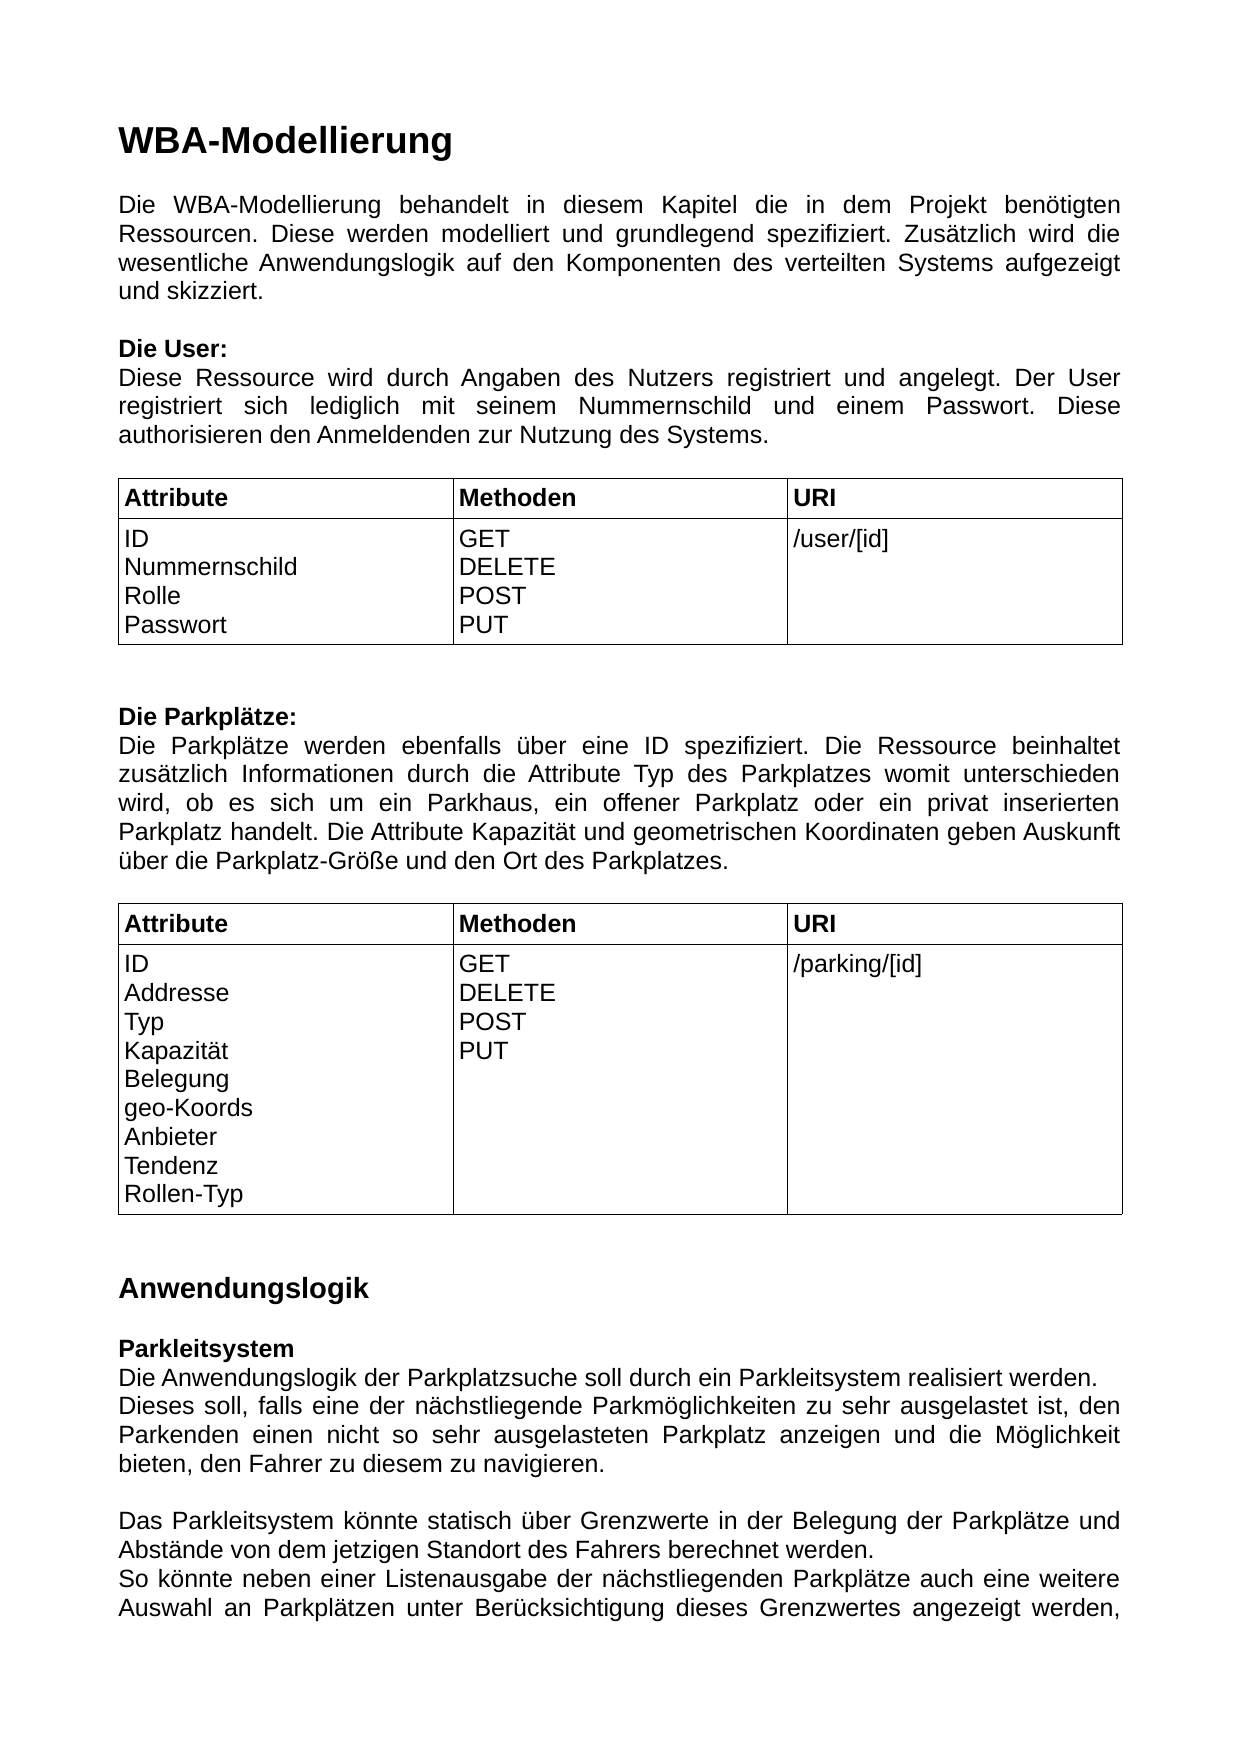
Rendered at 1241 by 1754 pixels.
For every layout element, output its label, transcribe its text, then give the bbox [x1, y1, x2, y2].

text Die WBA-Modellierung behandelt in diesem Kapitel die in dem Projekt benötigten Ressourcen. Diese werden modelliert und grundlegend spezifiziert. Zusätzlich wird die wesentliche Anwendungslogik auf den Komponenten des verteilten Systems aufgezeigt und skizziert. [118, 190, 1122, 305]
table_header URI [788, 479, 1122, 518]
table_cell ID Addresse Typ Kapazität Belegung geo-Koords Anbieter Tendenz Rollen-Typ [119, 945, 453, 1214]
table_cell /user/[id] [788, 519, 1122, 644]
table_header Attribute [119, 904, 453, 943]
text Die User: [118, 334, 1122, 362]
text Das Parkleitsystem könnte statisch über Grenzwerte in der Belegung der Parkplätze und Abstände von dem jetzigen Standort des Fahrers berechnet werden. [118, 1506, 1122, 1564]
text Anwendungslogik [118, 1271, 1122, 1305]
text Diese Ressource wird durch Angaben des Nutzers registriert und angelegt. Der User registriert sich lediglich mit seinem Nummernschild und einem Passwort. Diese authorisieren den Anmeldenden zur Nutzung des Systems. [118, 362, 1122, 449]
text Die Parkplätze: [118, 702, 1122, 731]
table_header Methoden [454, 479, 787, 518]
text WBA-Modellierung [118, 118, 1122, 161]
table_cell /parking/[id] [788, 945, 1122, 1214]
text Die Anwendungslogik der Parkplatzsuche soll durch ein Parkleitsystem realisiert werden. [118, 1362, 1122, 1391]
text Parkleitsystem [118, 1334, 1122, 1362]
text So könnte neben einer Listenausgabe der nächstliegenden Parkplätze auch eine weitere Auswahl an Parkplätzen unter Berücksichtigung dieses Grenzwertes angezeigt werden, [118, 1564, 1122, 1621]
table_header Methoden [454, 904, 787, 943]
text Dieses soll, falls eine der nächstliegende Parkmöglichkeiten zu sehr ausgelastet ist, den Parkenden einen nicht so sehr ausgelasteten Parkplatz anzeigen und die Möglichkeit bieten, den Fahrer zu diesem zu navigieren. [118, 1391, 1122, 1477]
text Die Parkplätze werden ebenfalls über eine ID spezifiziert. Die Ressource beinhaltet zusätzlich Informationen durch die Attribute Typ des Parkplatzes womit unterschieden wird, ob es sich um ein Parkhaus, ein offener Parkplatz oder ein privat inserierten Parkplatz handelt. Die Attribute Kapazität und geometrischen Koordinaten geben Auskunft über die Parkplatz-Größe und den Ort des Parkplatzes. [118, 731, 1122, 874]
table_cell GET DELETE POST PUT [454, 519, 787, 644]
table_cell GET DELETE POST PUT [454, 945, 787, 1214]
table_header URI [788, 904, 1122, 943]
table_header Attribute [119, 479, 453, 518]
table_cell ID Nummernschild Rolle Passwort [119, 519, 453, 644]
